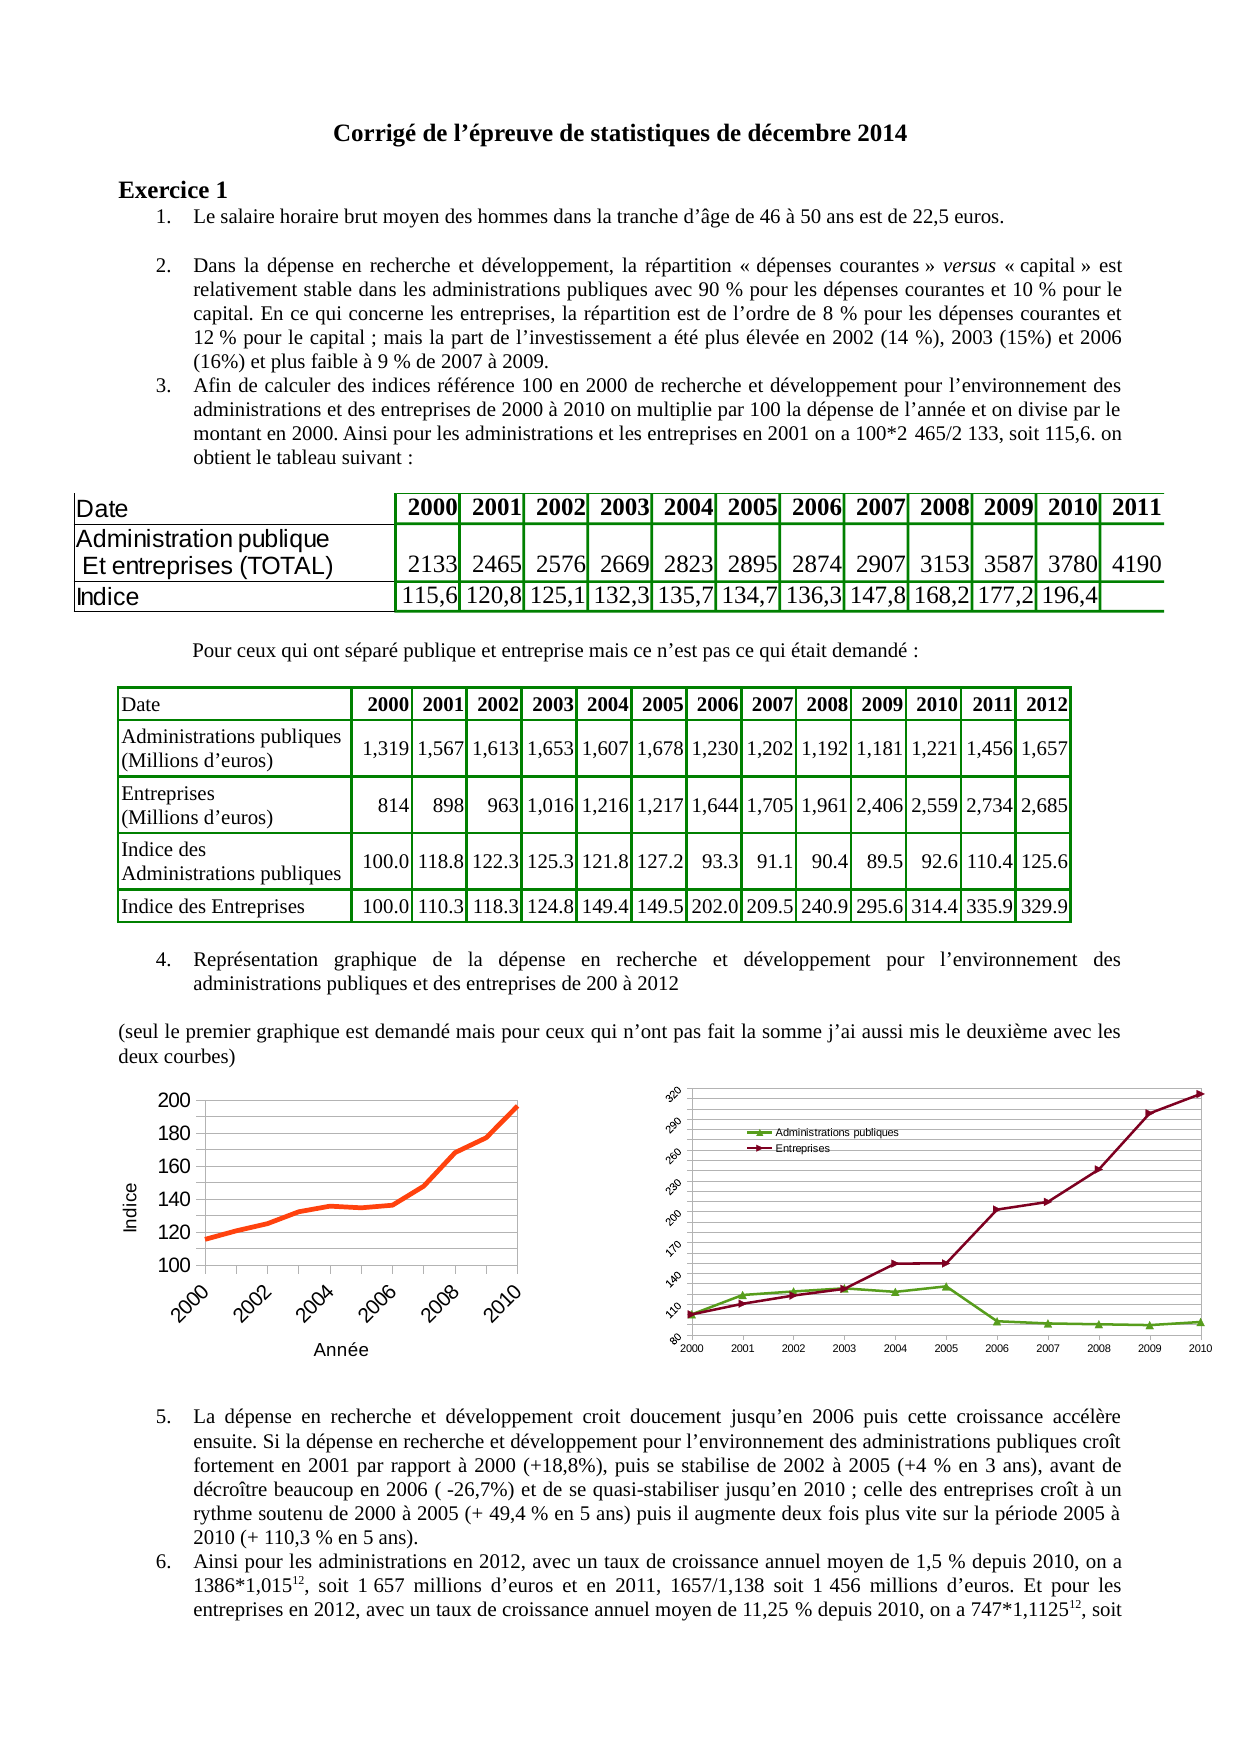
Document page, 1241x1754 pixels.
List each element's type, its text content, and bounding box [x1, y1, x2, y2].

table_cell 100,0 [353, 834, 411, 888]
table_cell 898 [413, 778, 465, 832]
table_cell 2 406 [852, 778, 905, 832]
table_header 2009 [852, 689, 905, 718]
table_cell 90,4 [797, 834, 850, 888]
table_cell 92,6 [907, 834, 960, 888]
text Pour ceux qui ont séparé publique et entreprise mais ce n’est pas ce qui était demandé : [118, 638, 1122, 662]
table_cell 1 961 [797, 778, 850, 832]
table_header 2008 [797, 689, 850, 718]
table_cell 2 734 [962, 778, 1014, 832]
table_header 2007 [743, 689, 795, 718]
table_cell 110,3 [413, 891, 465, 921]
table_cell 202,0 [688, 891, 740, 921]
table_cell Indice des Entreprises [119, 891, 350, 921]
table_cell 1 221 [907, 721, 960, 775]
table_cell 814 [353, 778, 411, 832]
table_cell 149,4 [578, 891, 630, 921]
text Exercice 1 [118, 176, 1122, 204]
table_cell 1 192 [797, 721, 850, 775]
table_cell 127,2 [633, 834, 685, 888]
list La dépense en recherche et développement croit doucement jusqu’en 2006 puis cette croissance accélère ensuite. Si la dépense en recherche et développement pour l’environnement des administrations publiques croît fortement en 2001 par rapport à 2000 (+18,8%), puis se stabilise de 2002 à 2005 (+4 % en 3 ans), avant de décroître beaucoup en 2006 ( -26,7%) et de se quasi-stabiliser jusqu’en 2010 ; celle des entreprises croît à un rythme soutenu de 2000 à 2005 (+ 49,4 % en 5 ans) puis il augmente deux fois plus vite sur la période 2005 à 2010 (+ 110,3 % en 5 ans). [156, 1404, 1122, 1549]
table_cell 1 181 [852, 721, 905, 775]
table_cell 89,5 [852, 834, 905, 888]
list Dans la dépense en recherche et développement, la répartition « dépenses courantes » versus « capital » est relativement stable dans les administrations publiques avec 90 % pour les dépenses courantes et 10 % pour le capital. En ce qui concerne les entreprises, la répartition est de l’ordre de 8 % pour les dépenses courantes et 12 % pour le capital ; mais la part de l’investissement a été plus élevée en 2002 (14 %), 2003 (15%) et 2006 (16%) et plus faible à 9 % de 2007 à 2009. [156, 252, 1122, 373]
table_cell 149,5 [633, 891, 685, 921]
table_cell 1 456 [962, 721, 1014, 775]
table_cell Indice des Administrations publiques [119, 834, 350, 888]
text Corrigé de l’épreuve de statistiques de décembre 2014 [118, 118, 1122, 147]
table_cell 118,3 [468, 891, 520, 921]
table_cell 121,8 [578, 834, 630, 888]
table_cell 2 559 [907, 778, 960, 832]
table_header 2002 [468, 689, 520, 718]
table_header 2003 [523, 689, 575, 718]
table_header 2000 [353, 689, 411, 718]
table_cell 91,1 [743, 834, 795, 888]
table_cell 125,6 [1017, 834, 1069, 888]
table_cell 1 678 [633, 721, 685, 775]
table_cell 1 230 [688, 721, 740, 775]
table_cell 1 319 [353, 721, 411, 775]
table_cell 1 202 [743, 721, 795, 775]
table_cell 100,0 [353, 891, 411, 921]
table_cell 329,9 [1017, 891, 1069, 921]
table_cell 124,8 [523, 891, 575, 921]
table_cell 1 653 [523, 721, 575, 775]
table_cell 1 567 [413, 721, 465, 775]
list Le salaire horaire brut moyen des hommes dans la tranche d’âge de 46 à 50 ans est de 22,5 euros. [156, 204, 1122, 228]
table_cell 1 016 [523, 778, 575, 832]
table_cell 1 705 [743, 778, 795, 832]
table_cell 122,3 [468, 834, 520, 888]
table_cell 240,9 [797, 891, 850, 921]
list Ainsi pour les administrations en 2012, avec un taux de croissance annuel moyen de 1,5 % depuis 2010, on a 1386*1,01512, soit 1 657 millions d’euros et en 2011, 1657/1,138 soit 1 456 millions d’euros. Et pour les entreprises en 2012, avec un taux de croissance annuel moyen de 11,25 % depuis 2010, on a 747*1,112512, soit [156, 1549, 1122, 1621]
table_cell 1 613 [468, 721, 520, 775]
table_cell 314,4 [907, 891, 960, 921]
table_cell 118,8 [413, 834, 465, 888]
table_cell 1 216 [578, 778, 630, 832]
table_header 2004 [578, 689, 630, 718]
table_cell Administrations publiques (Millions d’euros) [119, 721, 350, 775]
table_header 2011 [962, 689, 1014, 718]
table_cell 2 685 [1017, 778, 1069, 832]
table_cell 209,5 [743, 891, 795, 921]
table_cell 125,3 [523, 834, 575, 888]
table_cell 110,4 [962, 834, 1014, 888]
list Représentation graphique de la dépense en recherche et développement pour l’environnement des administrations publiques et des entreprises de 200 à 2012 [156, 947, 1122, 995]
table_header 2012 [1017, 689, 1069, 718]
table_cell 295,6 [852, 891, 905, 921]
table_header 2006 [688, 689, 740, 718]
table_cell 335,9 [962, 891, 1014, 921]
table_cell 93,3 [688, 834, 740, 888]
table_header 2001 [413, 689, 465, 718]
table_cell 963 [468, 778, 520, 832]
table_header 2005 [633, 689, 685, 718]
list Afin de calculer des indices référence 100 en 2000 de recherche et développement pour l’environnement des administrations et des entreprises de 2000 à 2010 on multiplie par 100 la dépense de l’année et on divise par le montant en 2000. Ainsi pour les administrations et les entreprises en 2001 on a 100*2 465/2 133, soit 115,6. on obtient le tableau suivant : [156, 373, 1122, 469]
text (seul le premier graphique est demandé mais pour ceux qui n’ont pas fait la somme j’ai aussi mis le deuxième avec les deux courbes) [118, 1019, 1122, 1068]
table_header Date [119, 689, 350, 718]
table_cell 1 217 [633, 778, 685, 832]
table_cell Entreprises (Millions d’euros) [119, 778, 350, 832]
table_cell 1 644 [688, 778, 740, 832]
table_cell 1 607 [578, 721, 630, 775]
table_header 2010 [907, 689, 960, 718]
table_cell 1 657 [1017, 721, 1069, 775]
